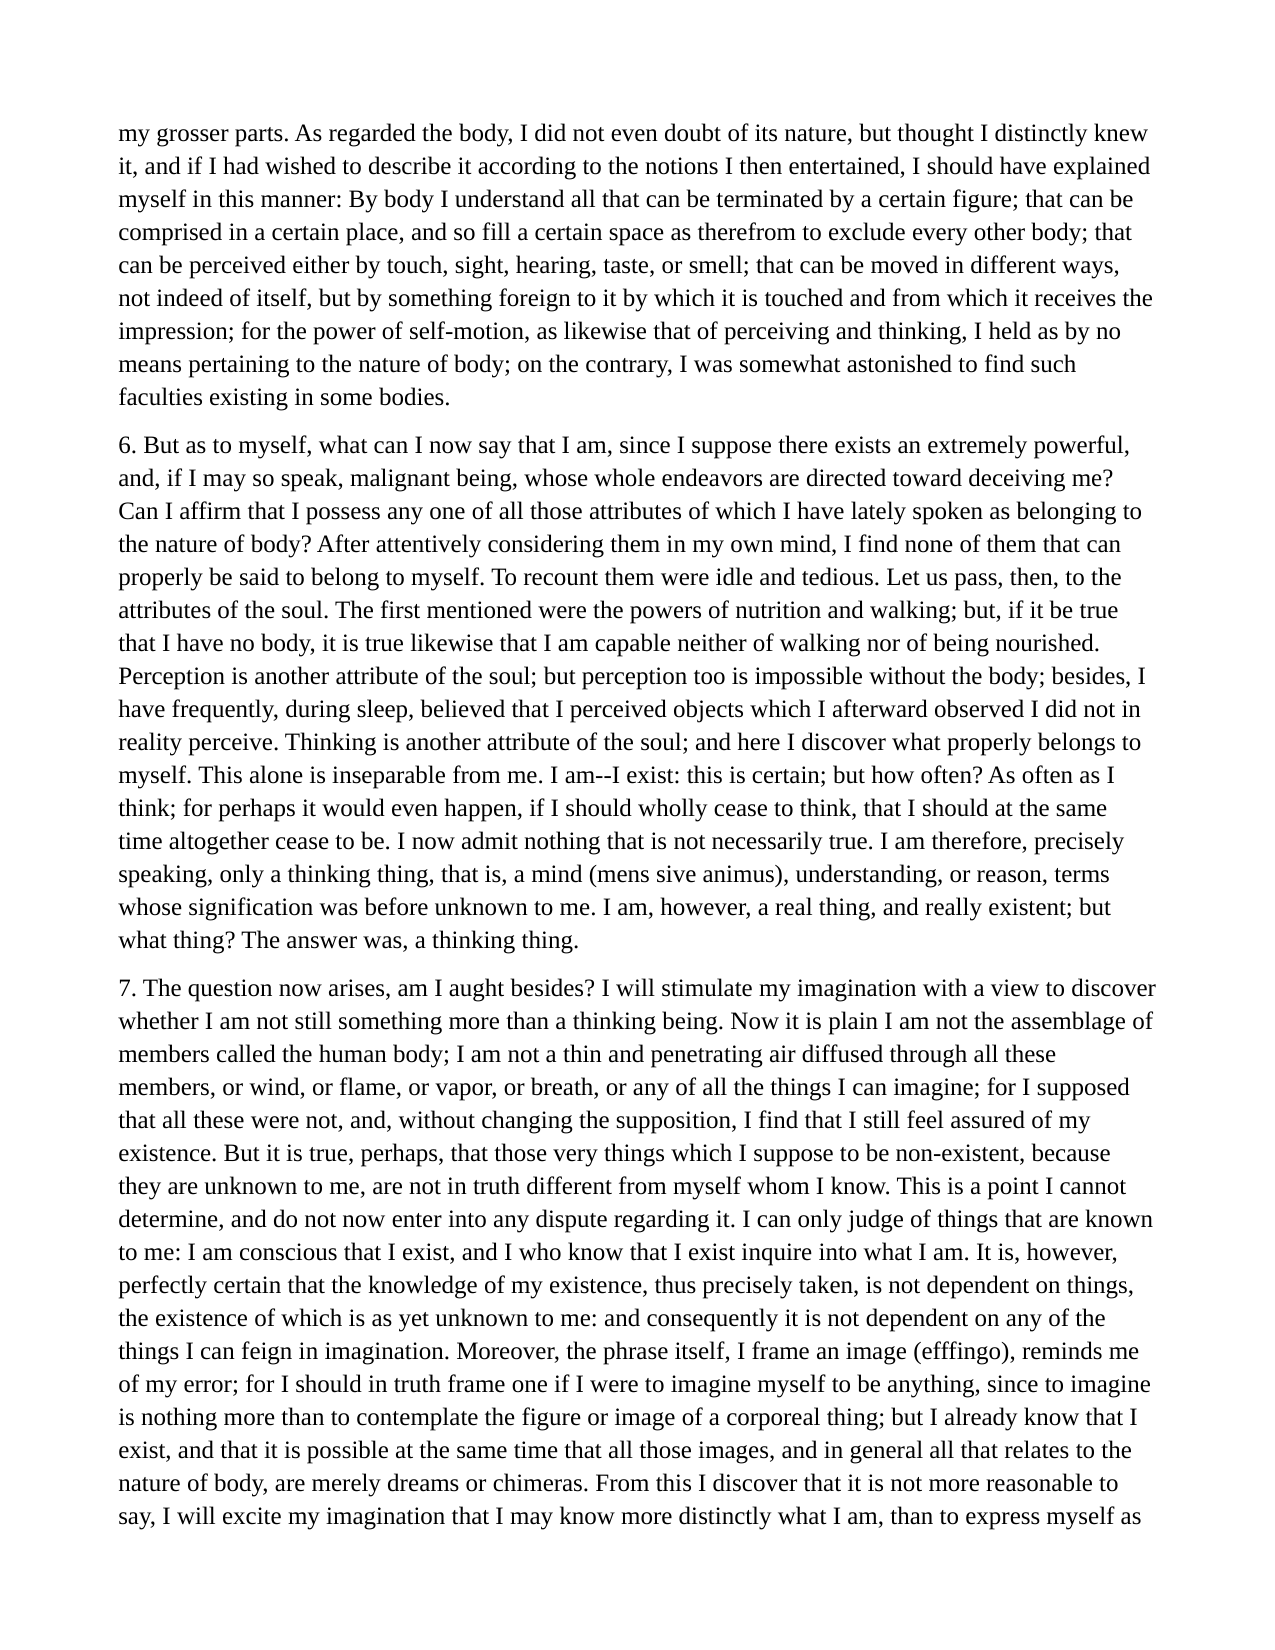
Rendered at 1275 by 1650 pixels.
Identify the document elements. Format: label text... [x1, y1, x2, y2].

text my grosser parts. As regarded the body, I did not even doubt of its nature, but thought I distinctly knew it, and if I had wished to describe it according to the notions I then entertained, I should have explained myself in this manner: By body I understand all that can be terminated by a certain figure; that can be comprised in a certain place, and so fill a certain space as therefrom to exclude every other body; that can be perceived either by touch, sight, hearing, taste, or smell; that can be moved in different ways, not indeed of itself, but by something foreign to it by which it is touched and from which it receives the impression; for the power of self-motion, as likewise that of perceiving and thinking, I held as by no means pertaining to the nature of body; on the contrary, I was somewhat astonished to find such faculties existing in some bodies. [118, 118, 1157, 411]
text 6. But as to myself, what can I now say that I am, since I suppose there exists an extremely powerful, and, if I may so speak, malignant being, whose whole endeavors are directed toward deceiving me? Can I affirm that I possess any one of all those attributes of which I have lately spoken as belonging to the nature of body? After attentively considering them in my own mind, I find none of them that can properly be said to belong to myself. To recount them were idle and tedious. Let us pass, then, to the attributes of the soul. The first mentioned were the powers of nutrition and walking; but, if it be true that I have no body, it is true likewise that I am capable neither of walking nor of being nourished. Perception is another attribute of the soul; but perception too is impossible without the body; besides, I have frequently, during sleep, believed that I perceived objects which I afterward observed I did not in reality perceive. Thinking is another attribute of the soul; and here I discover what properly belongs to myself. This alone is inseparable from me. I am--I exist: this is certain; but how often? As often as I think; for perhaps it would even happen, if I should wholly cease to think, that I should at the same time altogether cease to be. I now admit nothing that is not necessarily true. I am therefore, precisely speaking, only a thinking thing, that is, a mind (mens sive animus), understanding, or reason, terms whose signification was before unknown to me. I am, however, a real thing, and really existent; but what thing? The answer was, a thinking thing. [118, 430, 1157, 954]
text 7. The question now arises, am I aught besides? I will stimulate my imagination with a view to discover whether I am not still something more than a thinking being. Now it is plain I am not the assemblage of members called the human body; I am not a thin and penetrating air diffused through all these members, or wind, or flame, or vapor, or breath, or any of all the things I can imagine; for I supposed that all these were not, and, without changing the supposition, I find that I still feel assured of my existence. But it is true, perhaps, that those very things which I suppose to be non-existent, because they are unknown to me, are not in truth different from myself whom I know. This is a point I cannot determine, and do not now enter into any dispute regarding it. I can only judge of things that are known to me: I am conscious that I exist, and I who know that I exist inquire into what I am. It is, however, perfectly certain that the knowledge of my existence, thus precisely taken, is not dependent on things, the existence of which is as yet unknown to me: and consequently it is not dependent on any of the things I can feign in imagination. Moreover, the phrase itself, I frame an image (efffingo), reminds me of my error; for I should in truth frame one if I were to imagine myself to be anything, since to imagine is nothing more than to contemplate the figure or image of a corporeal thing; but I already know that I exist, and that it is possible at the same time that all those images, and in general all that relates to the nature of body, are merely dreams or chimeras. From this I discover that it is not more reasonable to say, I will excite my imagination that I may know more distinctly what I am, than to express myself as [118, 973, 1157, 1530]
